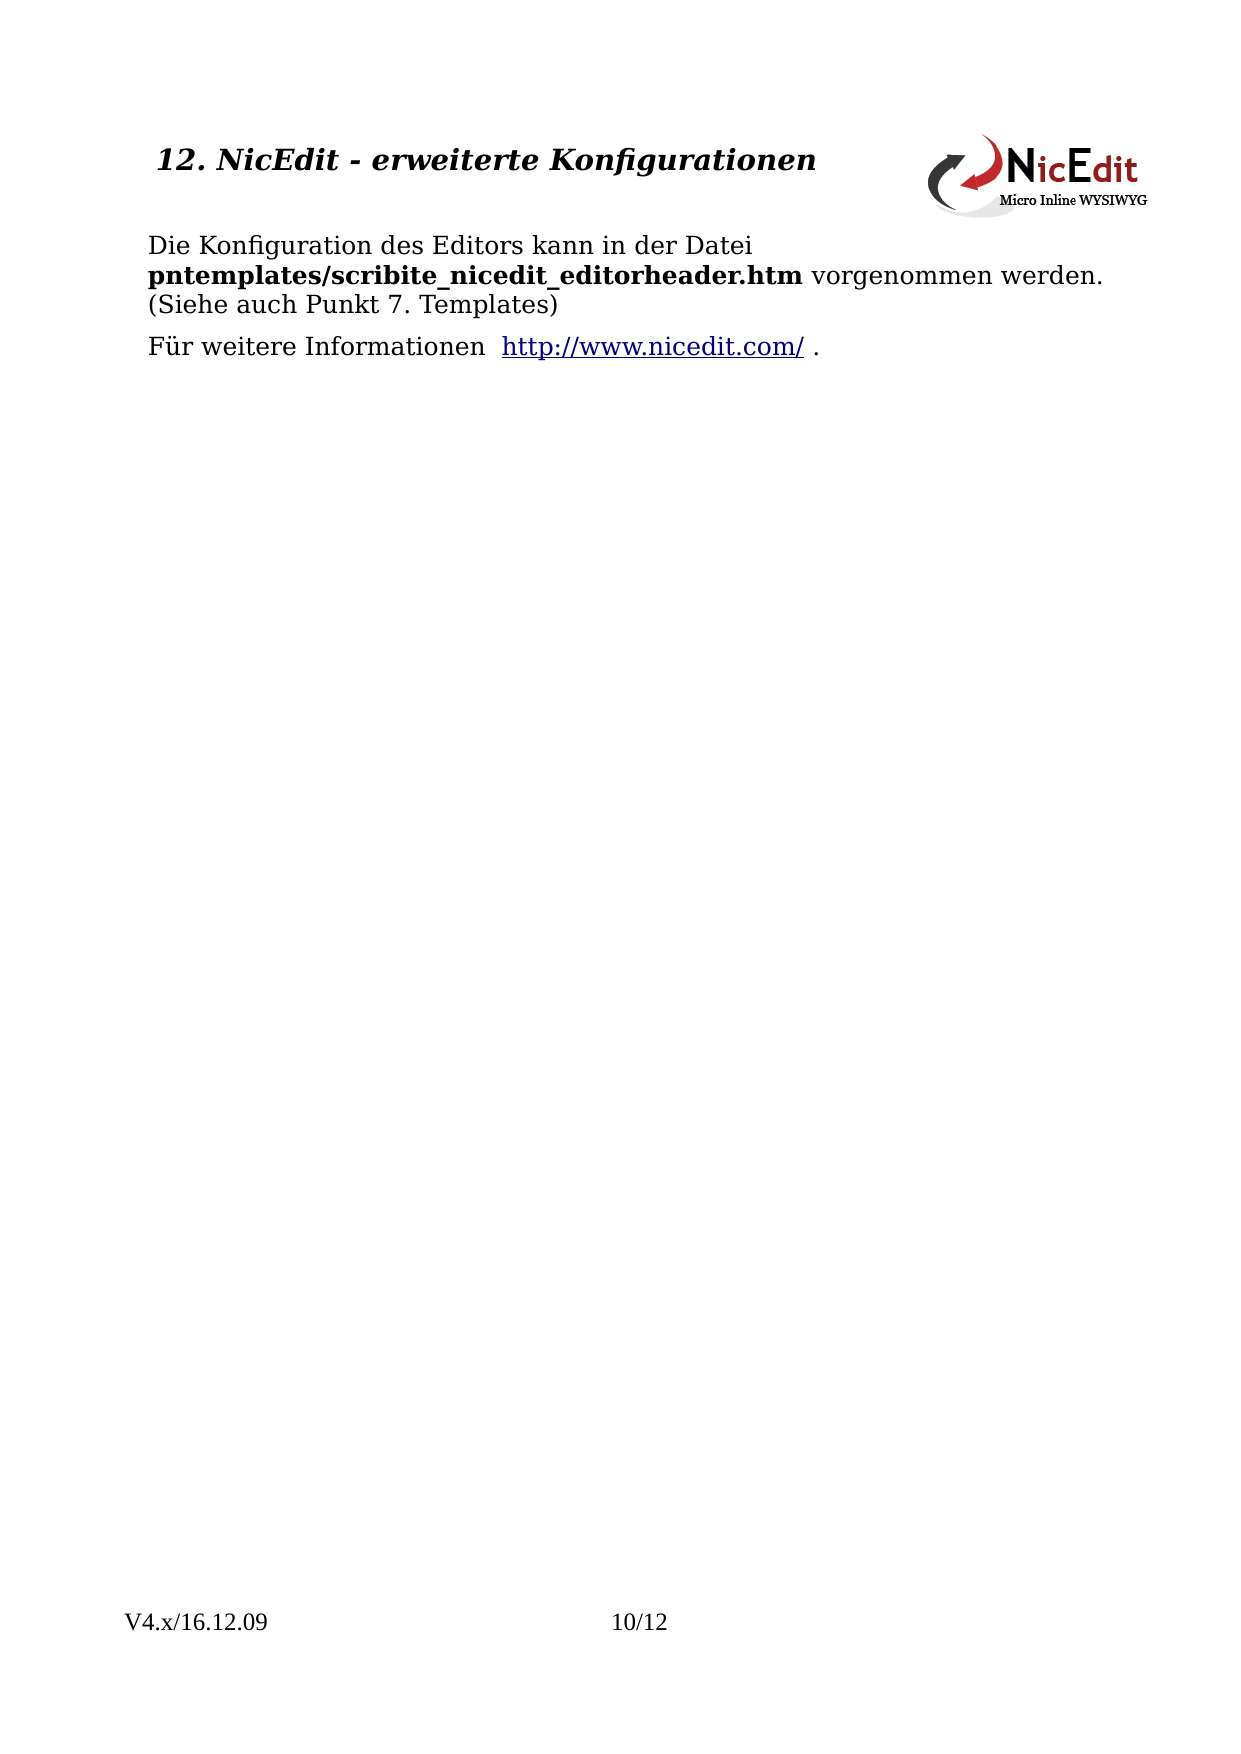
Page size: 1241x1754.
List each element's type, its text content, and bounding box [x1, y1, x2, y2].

picture [919, 129, 1153, 224]
text Die Konfiguration des Editors kann in der Datei pntemplates/scribite_nicedit_editorheader.htm vorgenommen werden. (Siehe auch Punkt 7. Templates) [148, 232, 1160, 319]
text Für weitere Informationen http://www.nicedit.com/ . [148, 332, 1160, 361]
subtitle NicEdit - erweiterte Konfigurationen [156, 143, 919, 177]
